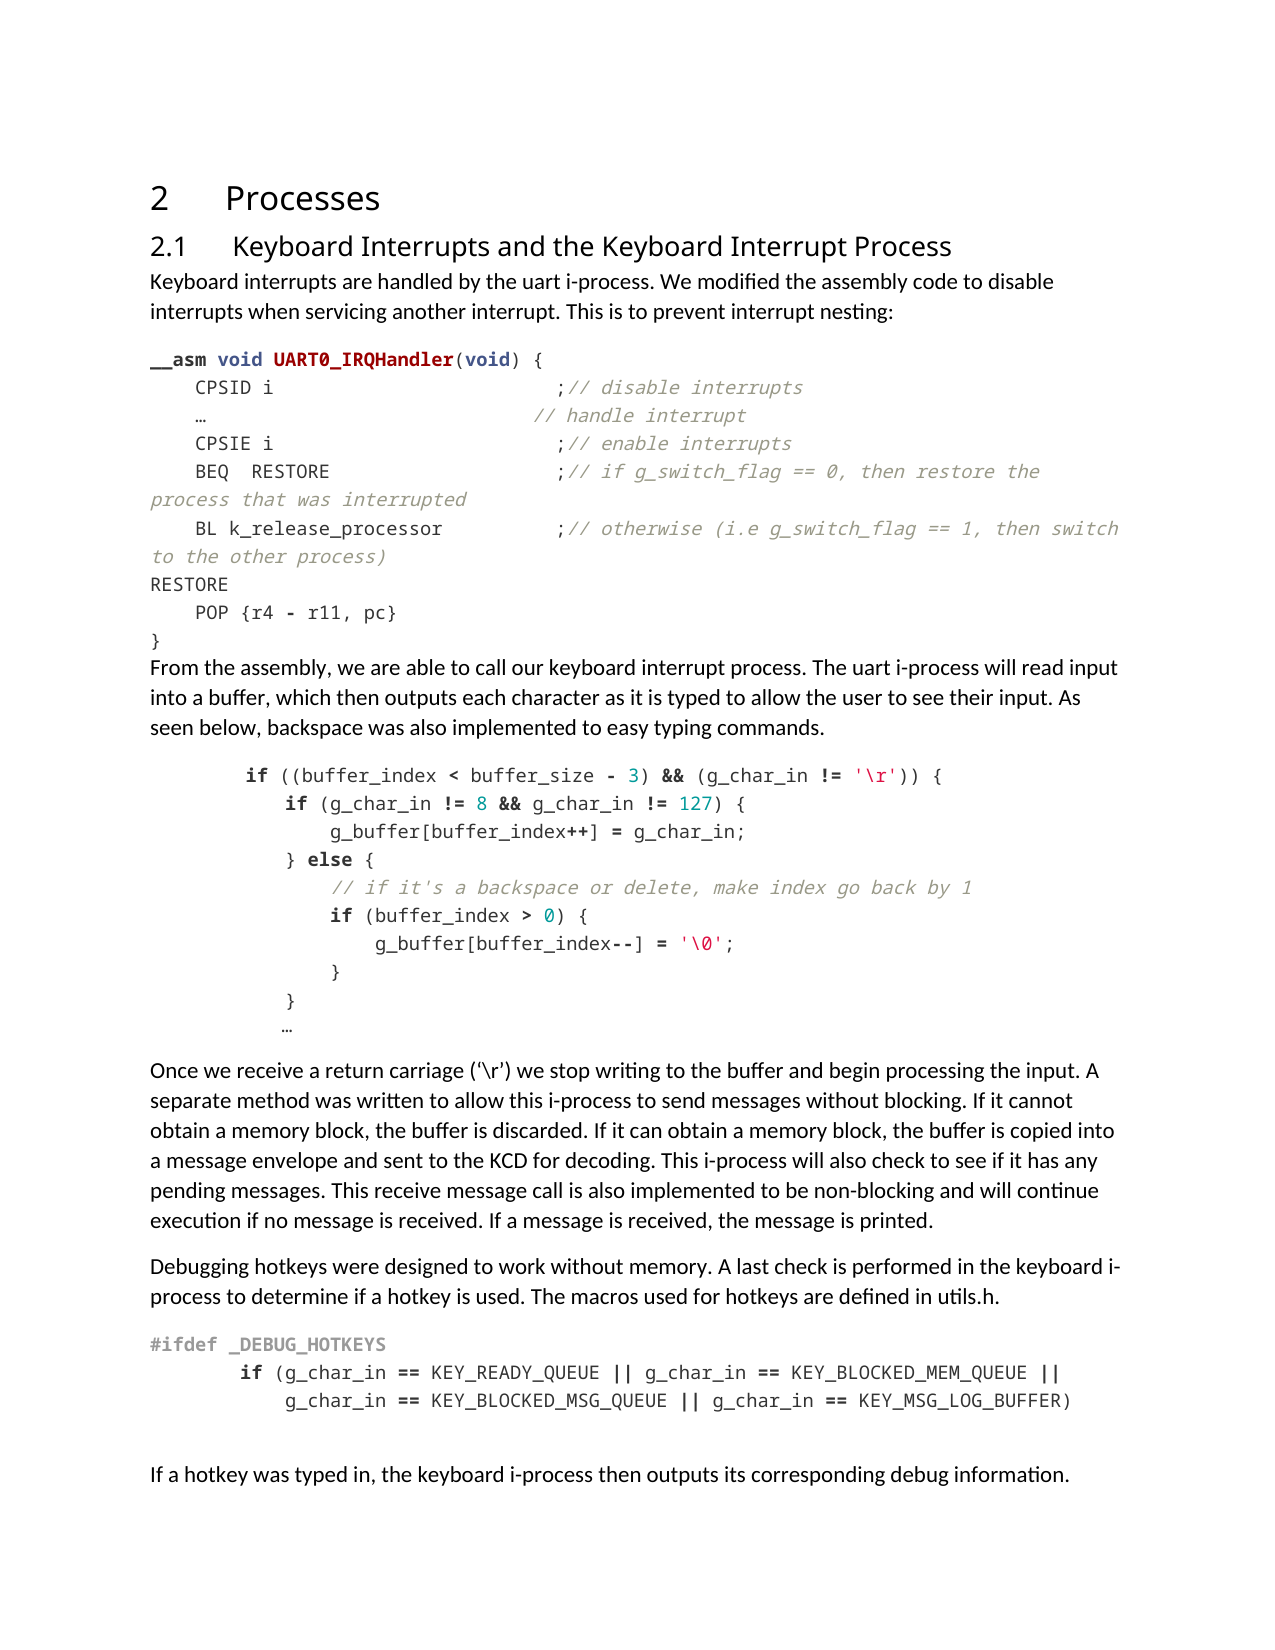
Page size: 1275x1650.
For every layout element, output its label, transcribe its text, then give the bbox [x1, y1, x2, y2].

text Debugging hotkeys were designed to work without memory. A last check is performed in the keyboard i-process to determine if a hotkey is used. The macros used for hotkeys are defined in utils.h. [150, 1252, 1125, 1310]
text … [150, 1012, 1125, 1038]
subtitle 2.1 Keyboard Interrupts and the Keyboard Interrupt Process [150, 228, 1125, 264]
text if (g_char_in == KEY_READY_QUEUE || g_char_in == KEY_BLOCKED_MEM_QUEUE || [150, 1357, 1125, 1385]
text } [150, 625, 1125, 653]
text POP {r4 - r11, pc} [150, 597, 1125, 625]
text Once we receive a return carriage (‘\r’) we stop writing to the buffer and begin processing the input. A separate method was written to allow this i-process to send messages without blocking. If it cannot obtain a memory block, the buffer is discarded. If it can obtain a memory block, the buffer is copied into a message envelope and sent to the KCD for decoding. This i-process will also check to see if it has any pending messages. This receive message call is also implemented to be non-blocking and will continue execution if no message is received. If a message is received, the message is printed. [150, 1056, 1125, 1234]
text Keyboard interrupts are handled by the uart i-process. We modified the assembly code to disable interrupts when servicing another interrupt. This is to prevent interrupt nesting: [150, 267, 1125, 325]
text CPSID i ;// disable interrupts [150, 372, 1125, 400]
text if ((buffer_index < buffer_size - 3) && (g_char_in != '\r')) { [150, 759, 1125, 787]
text g_buffer[buffer_index++] = g_char_in; [150, 816, 1125, 844]
text g_buffer[buffer_index--] = '\0'; [150, 928, 1125, 956]
text If a hotkey was typed in, the keyboard i-process then outputs its corresponding debug information. [150, 1460, 1125, 1488]
subtitle 2 Processes [150, 175, 1125, 220]
text BL k_release_processor ;// otherwise (i.e g_switch_flag == 1, then switch to the other process) [150, 512, 1125, 568]
text // if it's a backspace or delete, make index go back by 1 [150, 872, 1125, 900]
text if (g_char_in != 8 && g_char_in != 127) { [150, 787, 1125, 816]
text … // handle interrupt [150, 400, 1125, 428]
text } [150, 984, 1125, 1012]
text From the assembly, we are able to call our keyboard interrupt process. The uart i-process will read input into a buffer, which then outputs each character as it is typed to allow the user to see their input. As seen below, backspace was also implemented to easy typing commands. [150, 653, 1125, 741]
text if (buffer_index > 0) { [150, 900, 1125, 928]
text #ifdef _DEBUG_HOTKEYS [150, 1329, 1125, 1357]
text } else { [150, 844, 1125, 872]
text __asm void UART0_IRQHandler(void) { [150, 343, 1125, 372]
text } [150, 956, 1125, 984]
text g_char_in == KEY_BLOCKED_MSG_QUEUE || g_char_in == KEY_MSG_LOG_BUFFER) [150, 1385, 1125, 1413]
text RESTORE [150, 568, 1125, 597]
text CPSIE i ;// enable interrupts [150, 428, 1125, 456]
text BEQ RESTORE ;// if g_switch_flag == 0, then restore the process that was interrupted [150, 456, 1125, 512]
